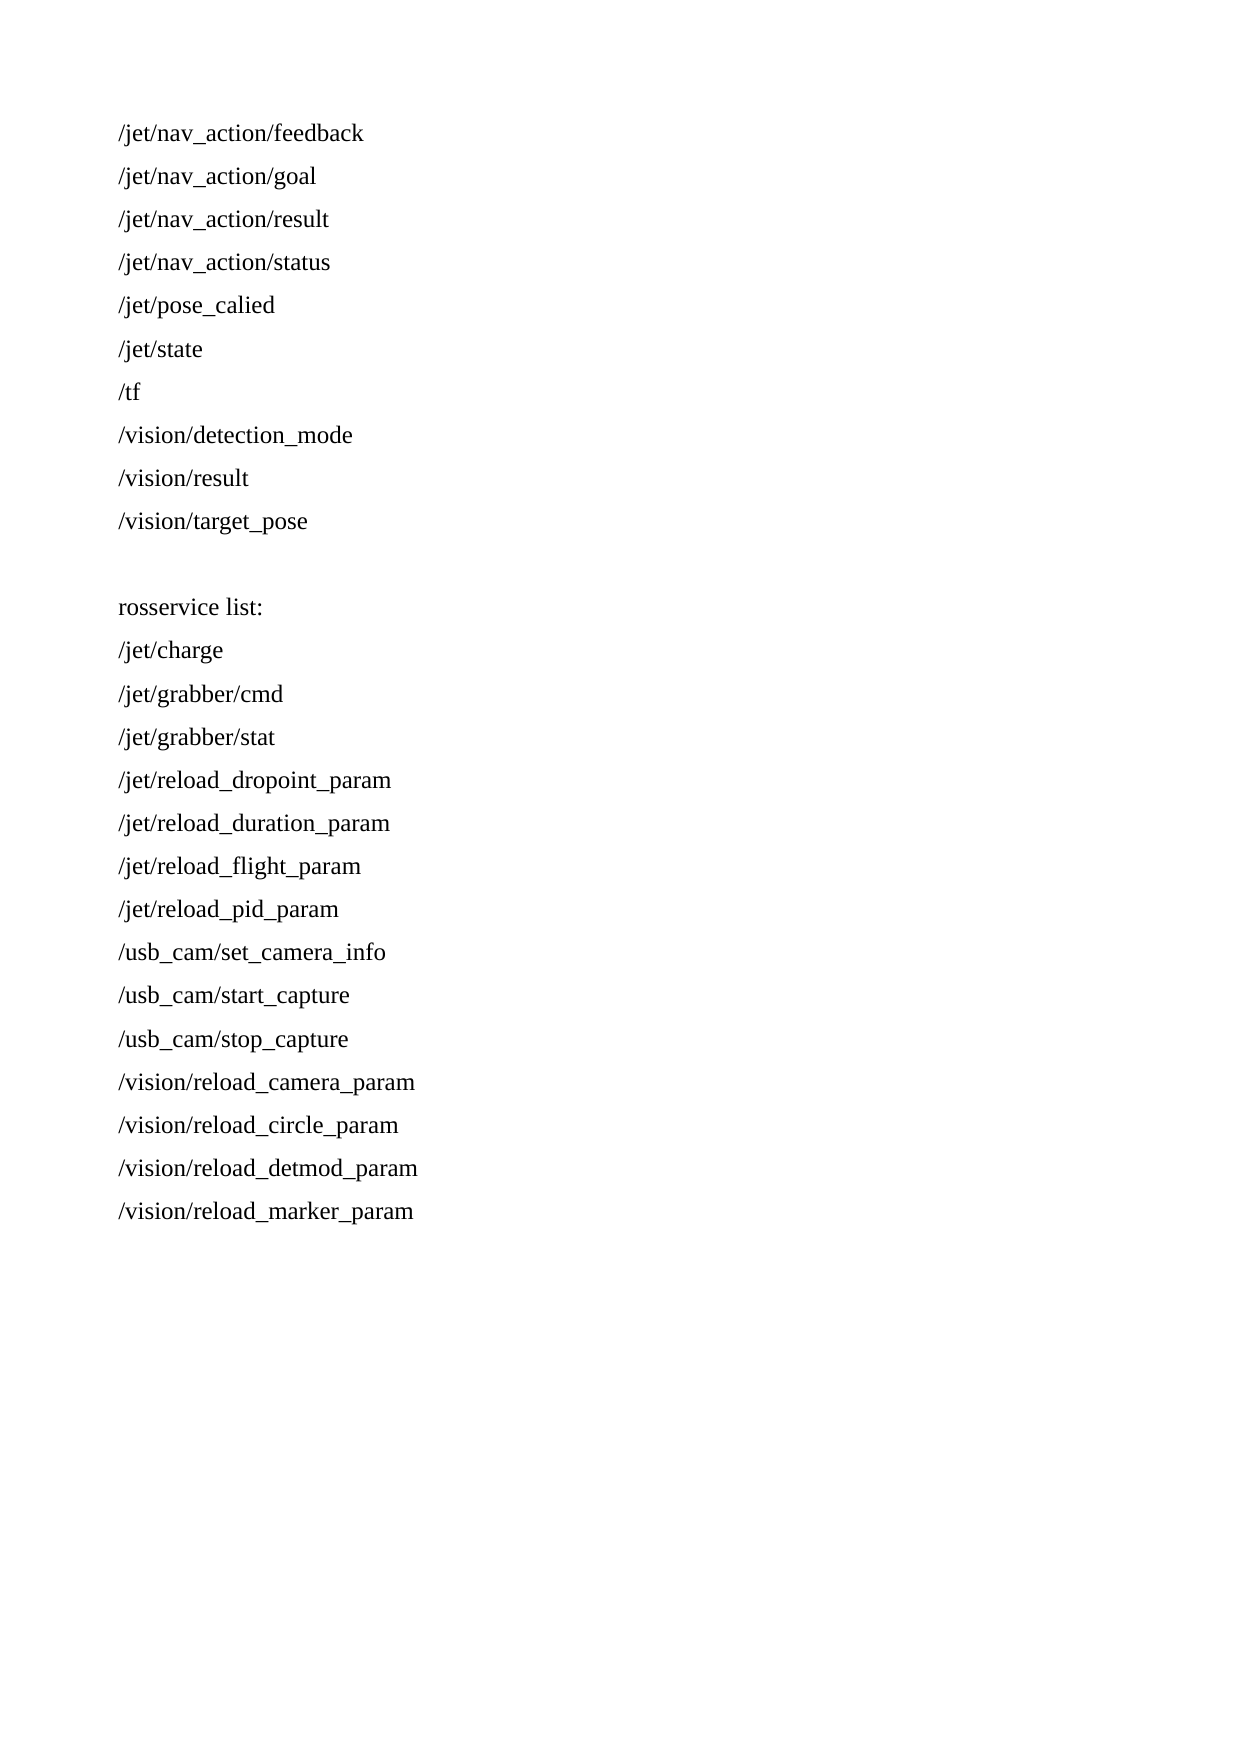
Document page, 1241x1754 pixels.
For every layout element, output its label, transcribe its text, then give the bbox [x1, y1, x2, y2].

text /jet/charge [118, 636, 1122, 664]
text /tf [118, 377, 1122, 406]
text /jet/grabber/cmd [118, 679, 1122, 707]
text /usb_cam/stop_capture [118, 1024, 1122, 1052]
text rosservice list: [118, 592, 1122, 621]
text /vision/reload_detmod_param [118, 1153, 1122, 1182]
text /jet/nav_action/result [118, 204, 1122, 233]
text /jet/nav_action/goal [118, 161, 1122, 190]
text /vision/detection_mode [118, 420, 1122, 449]
text /vision/result [118, 463, 1122, 492]
text /jet/reload_duration_param [118, 808, 1122, 837]
text /jet/nav_action/status [118, 247, 1122, 276]
text /jet/pose_calied [118, 291, 1122, 319]
text /jet/state [118, 334, 1122, 362]
text /jet/nav_action/feedback [118, 118, 1122, 147]
text /jet/reload_pid_param [118, 894, 1122, 923]
text /vision/reload_circle_param [118, 1110, 1122, 1139]
text /jet/grabber/stat [118, 722, 1122, 751]
text /vision/target_pose [118, 506, 1122, 535]
text /jet/reload_dropoint_param [118, 765, 1122, 794]
text /vision/reload_marker_param [118, 1196, 1122, 1225]
text /usb_cam/set_camera_info [118, 937, 1122, 966]
text /usb_cam/start_capture [118, 981, 1122, 1009]
text /jet/reload_flight_param [118, 851, 1122, 880]
text /vision/reload_camera_param [118, 1067, 1122, 1096]
